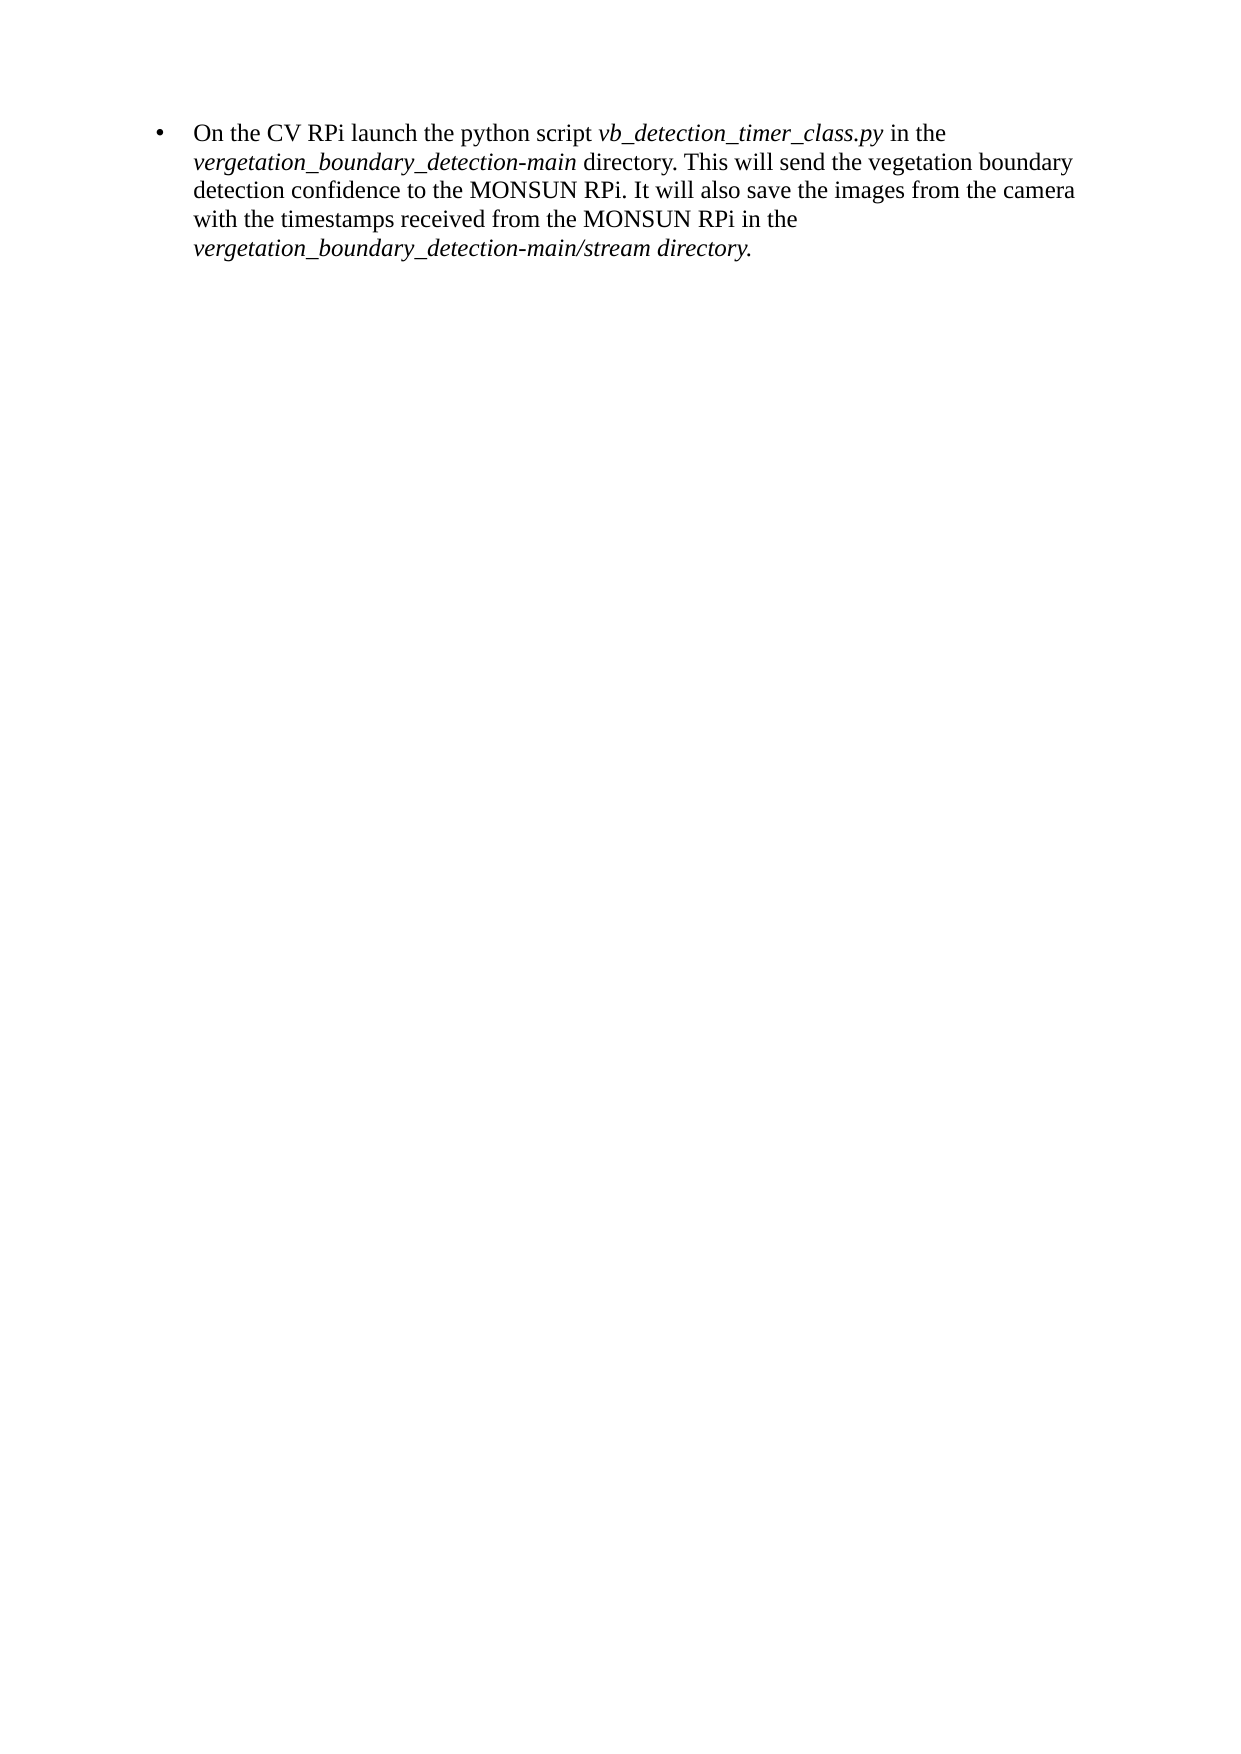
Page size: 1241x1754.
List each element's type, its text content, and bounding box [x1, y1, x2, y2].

list On the CV RPi launch the python script vb_detection_timer_class.py in the vergetation_boundary_detection-main directory. This will send the vegetation boundary detection confidence to the MONSUN RPi. It will also save the images from the camera with the timestamps received from the MONSUN RPi in the vergetation_boundary_detection-main/stream directory. [156, 118, 1122, 262]
